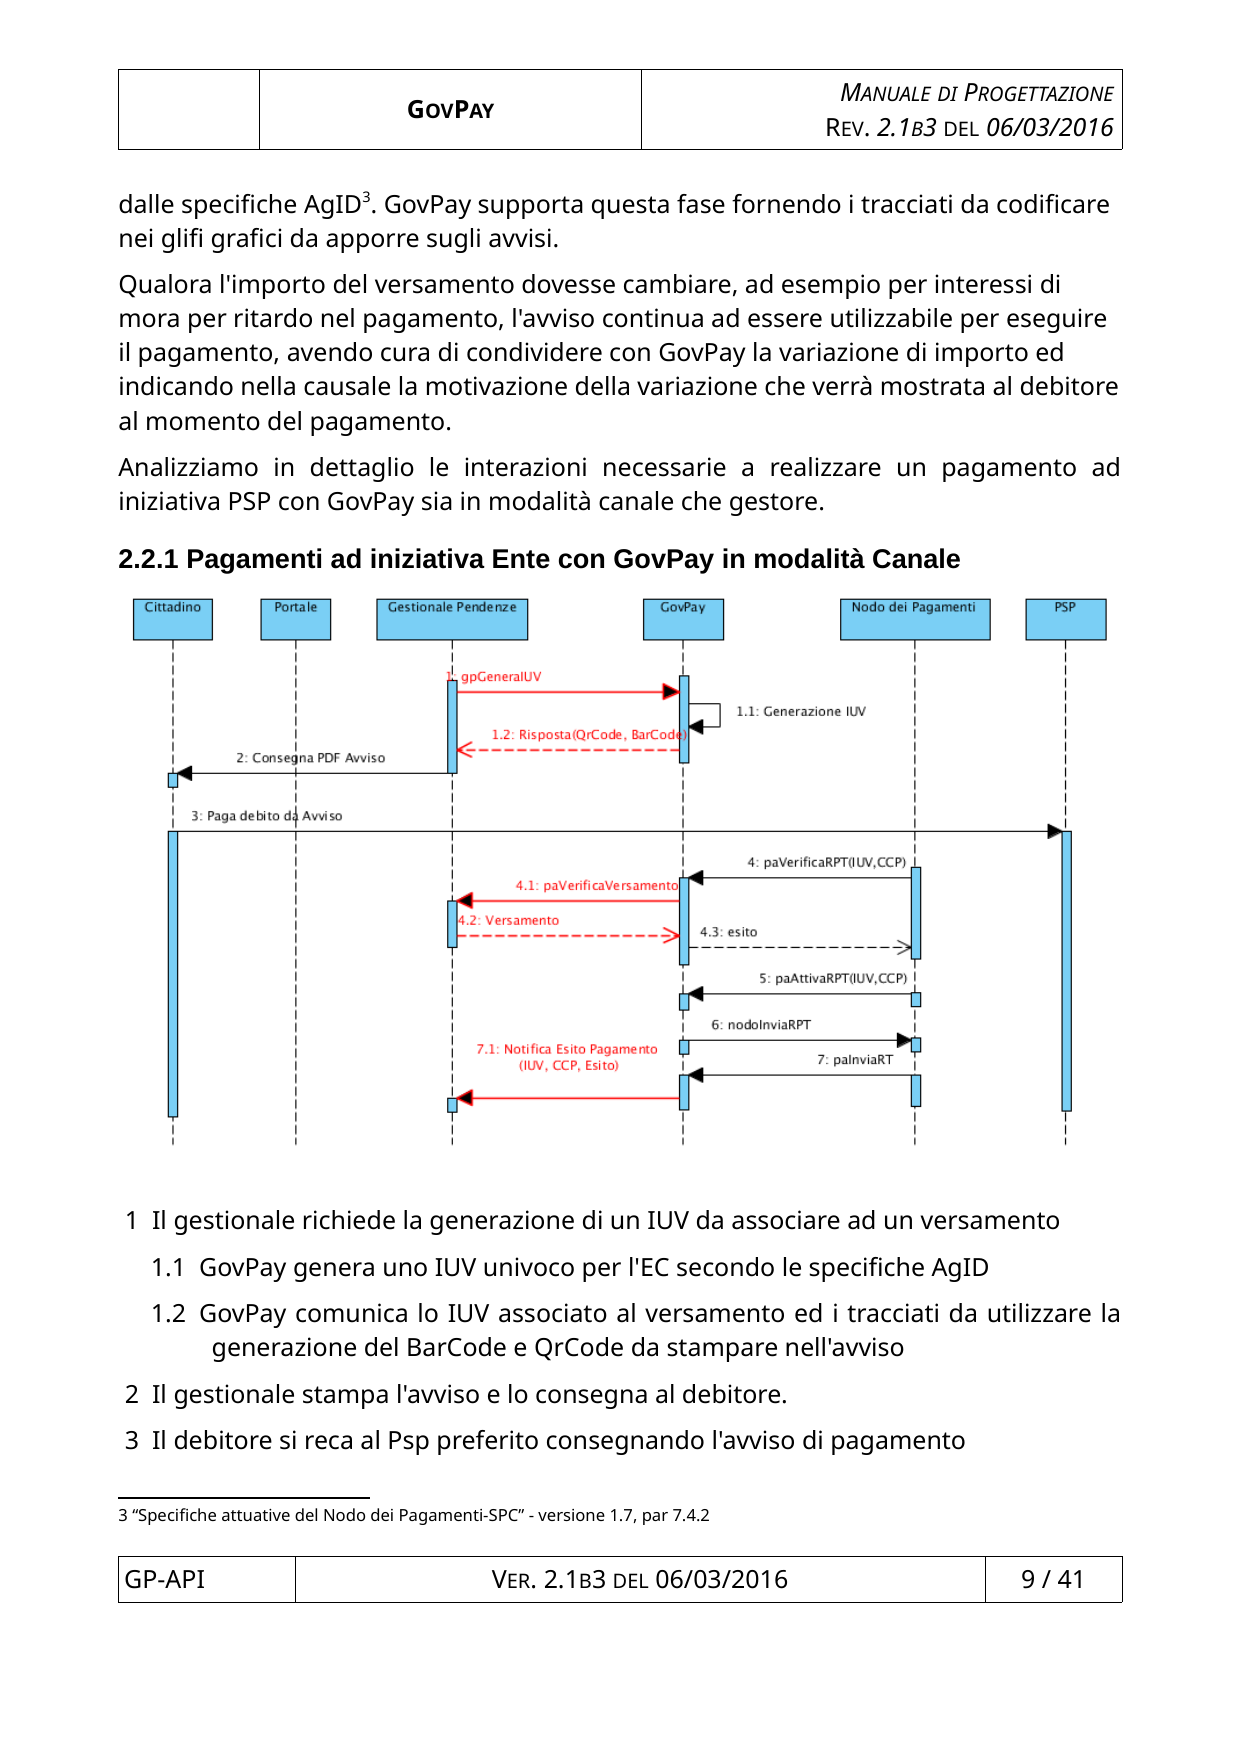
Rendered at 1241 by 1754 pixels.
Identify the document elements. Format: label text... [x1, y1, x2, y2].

list Il debitore si reca al Psp preferito consegnando l'avviso di pagamento [118, 1423, 1122, 1457]
text Analizziamo in dettaglio le interazioni necessarie a realizzare un pagamento ad iniziativa PSP con GovPay sia in modalità canale che gestore. [118, 450, 1122, 518]
list GovPay comunica lo IUV associato al versamento ed i tracciati da utilizzare la generazione del BarCode e QrCode da stampare nell'avviso [144, 1296, 1122, 1364]
list Il gestionale richiede la generazione di un IUV da associare ad un versamento [118, 1203, 1122, 1237]
picture [118, 586, 1123, 1157]
text “Specifiche attuative del Nodo dei Pagamenti-SPC” - versione 1.7, par 7.4.2 [118, 1504, 1122, 1527]
list Il gestionale stampa l'avviso e lo consegna al debitore. [118, 1376, 1122, 1411]
list GovPay genera uno IUV univoco per l'EC secondo le specifiche AgID [144, 1249, 1122, 1283]
subtitle Pagamenti ad iniziativa Ente con GovPay in modalità Canale [118, 543, 1122, 574]
text Qualora l'importo del versamento dovesse cambiare, ad esempio per interessi di mora per ritardo nel pagamento, l'avviso continua ad essere utilizzabile per eseguire il pagamento, avendo cura di condividere con GovPay la variazione di importo ed indicando nella causale la motivazione della variazione che verrà mostrata al debitore al momento del pagamento. [118, 267, 1122, 437]
text dalle specifiche AgID. GovPay supporta questa fase fornendo i tracciati da codificare nei glifi grafici da apporre sugli avvisi. [118, 186, 1122, 254]
